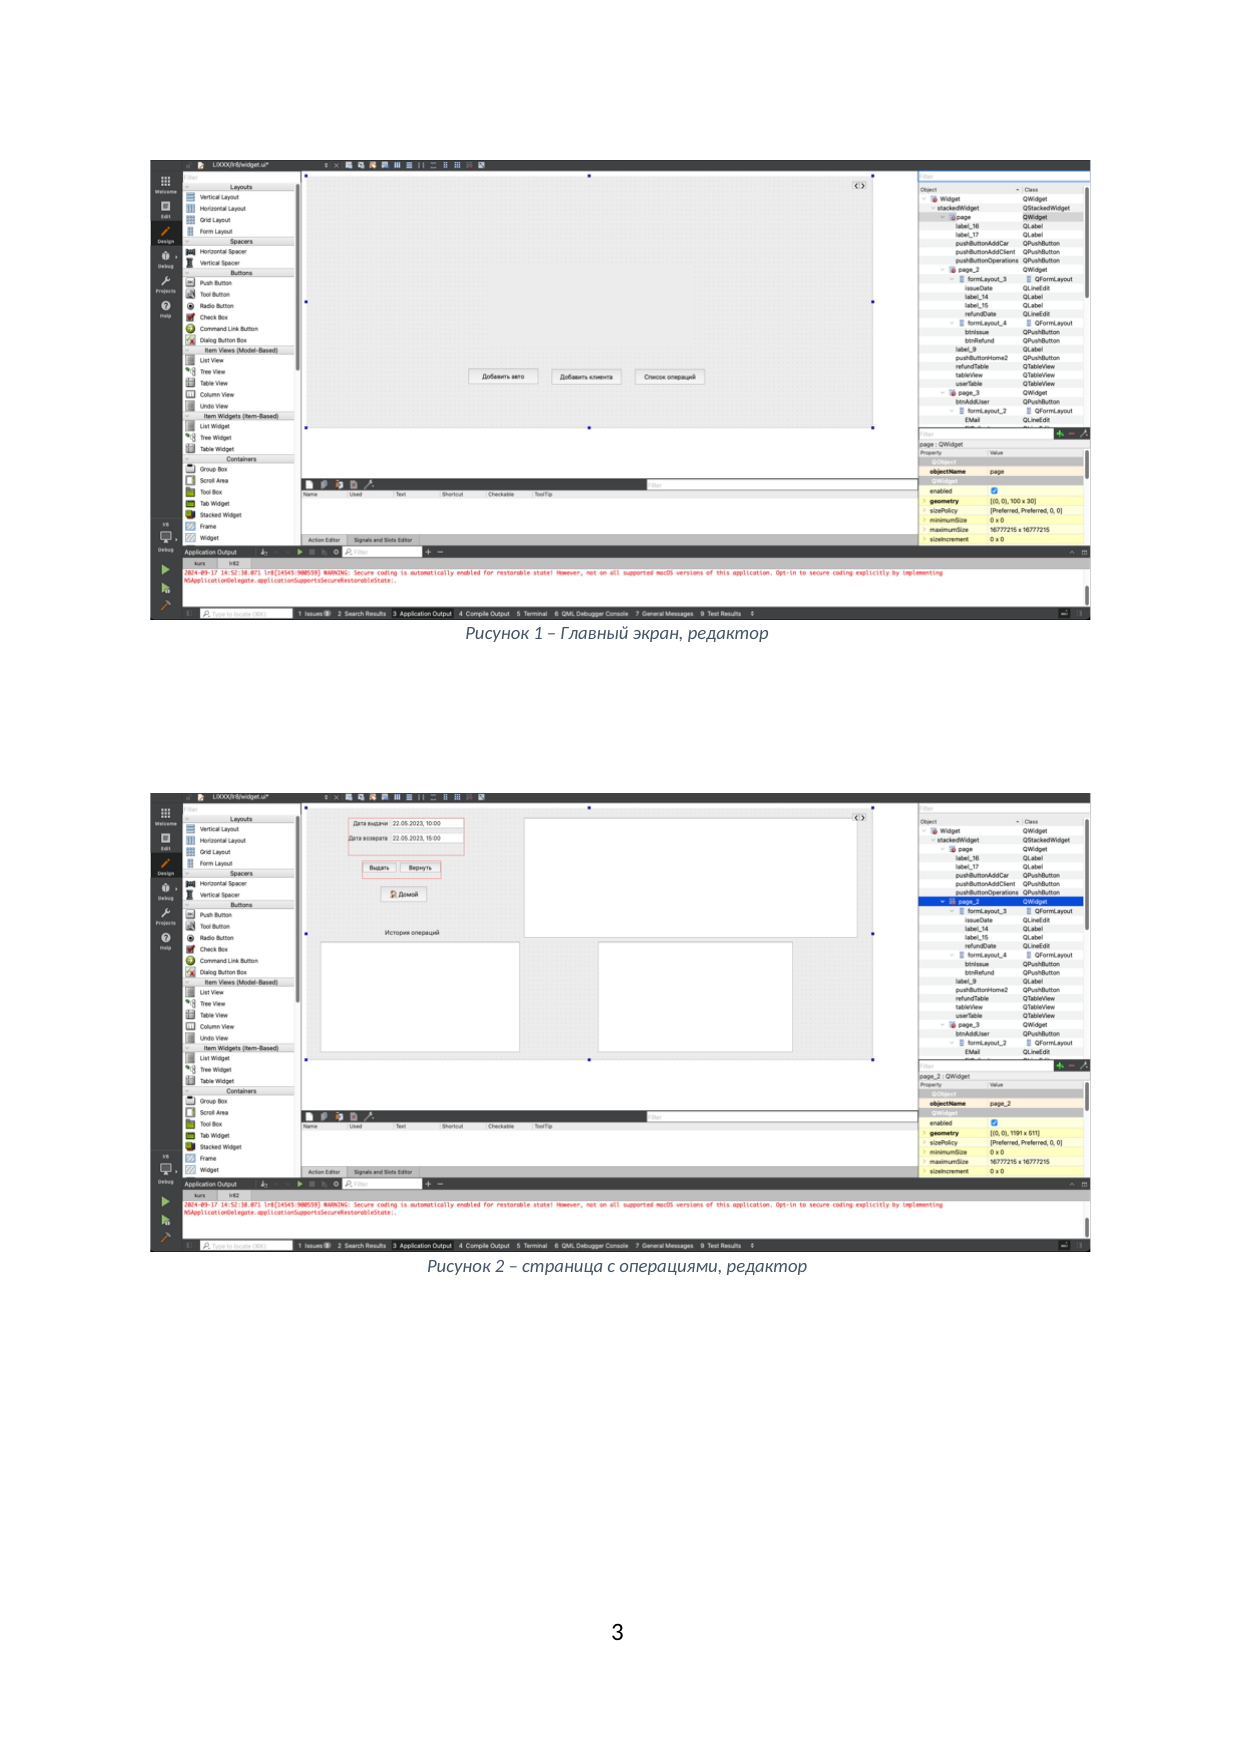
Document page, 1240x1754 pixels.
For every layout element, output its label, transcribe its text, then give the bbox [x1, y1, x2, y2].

text Рисунок 1 – Главный экран, редактор [150, 621, 1090, 644]
text Рисунок 2 – страница с операциями, редактор [150, 1254, 1091, 1277]
